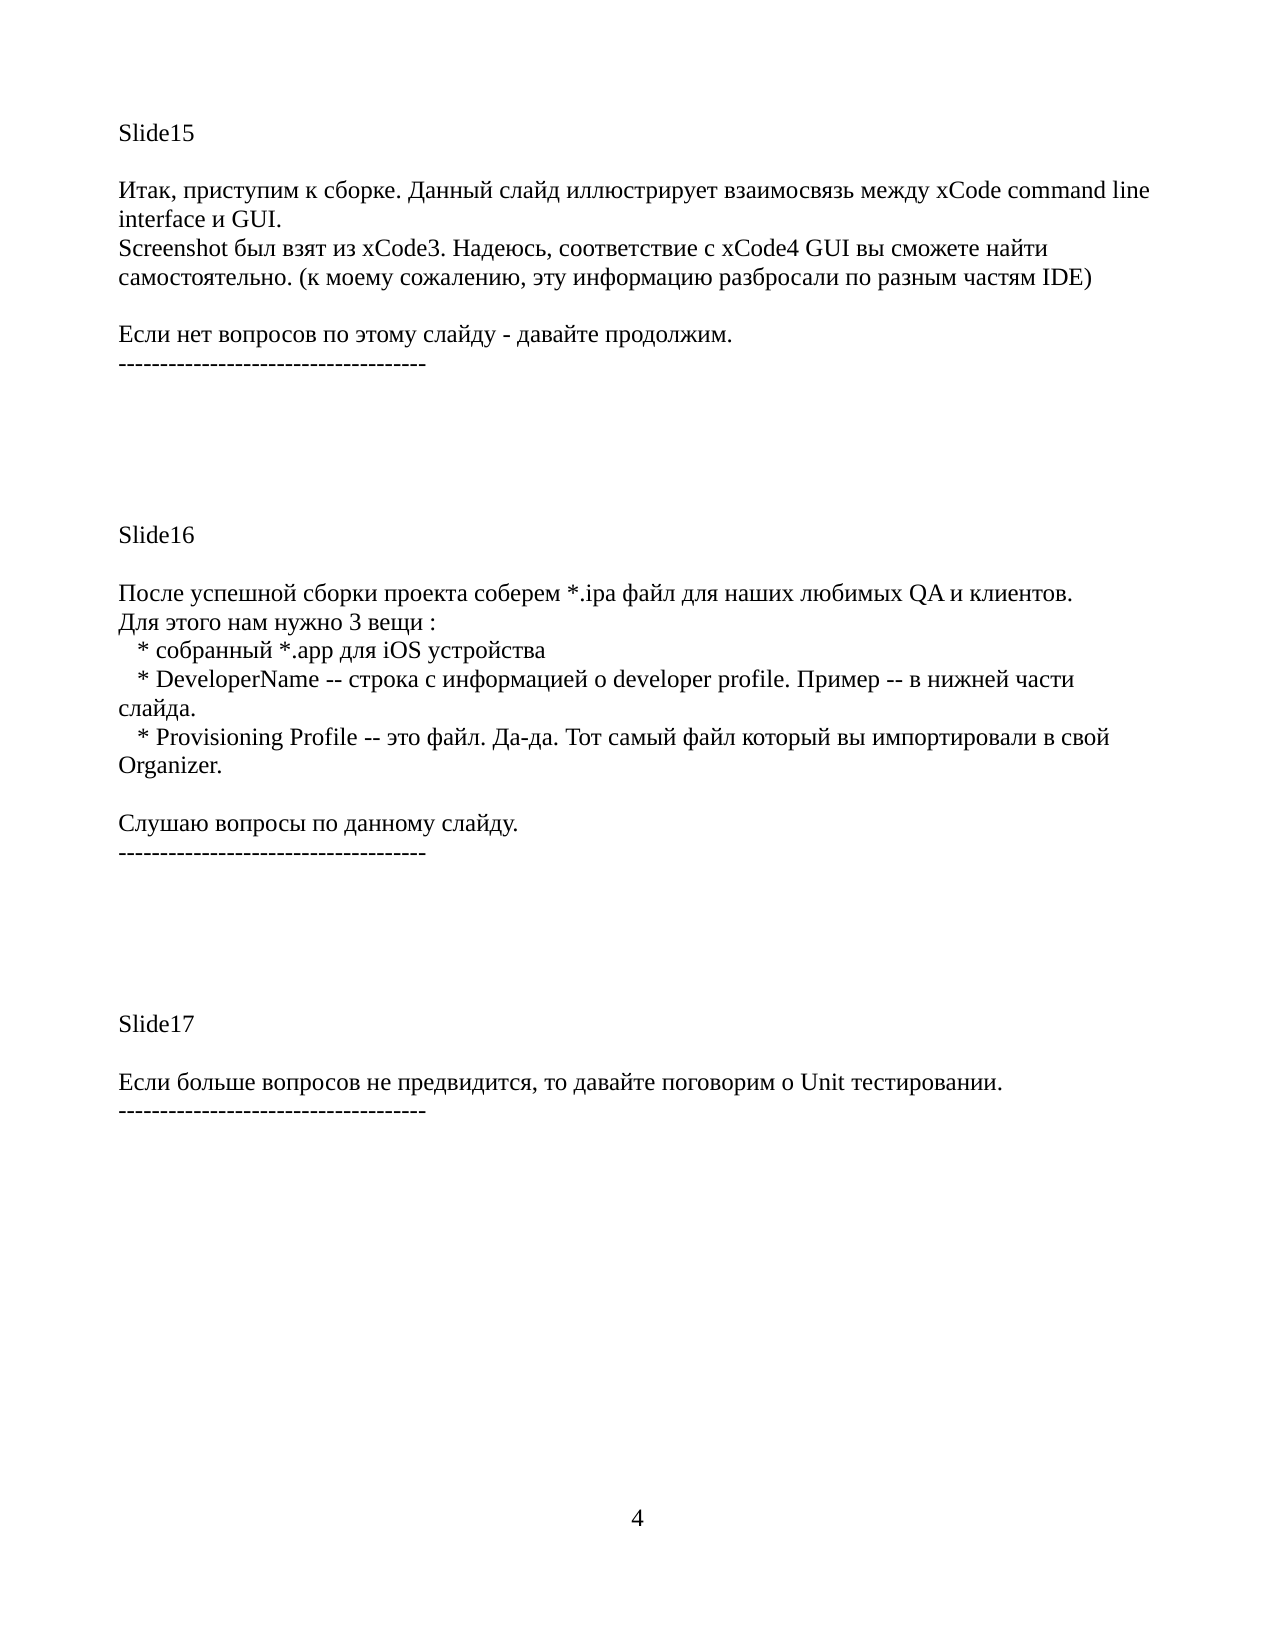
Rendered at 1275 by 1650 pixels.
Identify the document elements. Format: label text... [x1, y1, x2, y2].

text Slide16 [118, 521, 1157, 549]
text ------------------------------------- [118, 837, 1157, 866]
text * DeveloperName -- строка с информацией о developer profile. Пример -- в нижней части слайда. [118, 664, 1157, 722]
text После успешной сборки проекта соберем *.ipa файл для наших любимых QA и клиентов. [118, 578, 1157, 607]
text Slide15 [118, 118, 1157, 147]
text ------------------------------------- [118, 1096, 1157, 1124]
text Slide17 [118, 1009, 1157, 1038]
text ------------------------------------- [118, 348, 1157, 377]
text Screenshot был взят из xCode3. Надеюсь, соответствие с xCode4 GUI вы сможете найти самостоятельно. (к моему сожалению, эту информацию разбросали по разным частям IDE) [118, 233, 1157, 291]
text Если нет вопросов по этому слайду - давайте продолжим. [118, 319, 1157, 348]
text * собранный *.app для iOS устройства [118, 636, 1157, 664]
text Слушаю вопросы по данному слайду. [118, 808, 1157, 837]
text * Provisioning Profile -- это файл. Да-да. Тот самый файл который вы импортировали в свой Organizer. [118, 722, 1157, 779]
text Если больше вопросов не предвидится, то давайте поговорим о Unit тестировании. [118, 1067, 1157, 1096]
text Для этого нам нужно 3 вещи : [118, 607, 1157, 636]
text Итак, приступим к сборке. Данный слайд иллюстрирует взаимосвязь между xCode command line interface и GUI. [118, 176, 1157, 233]
